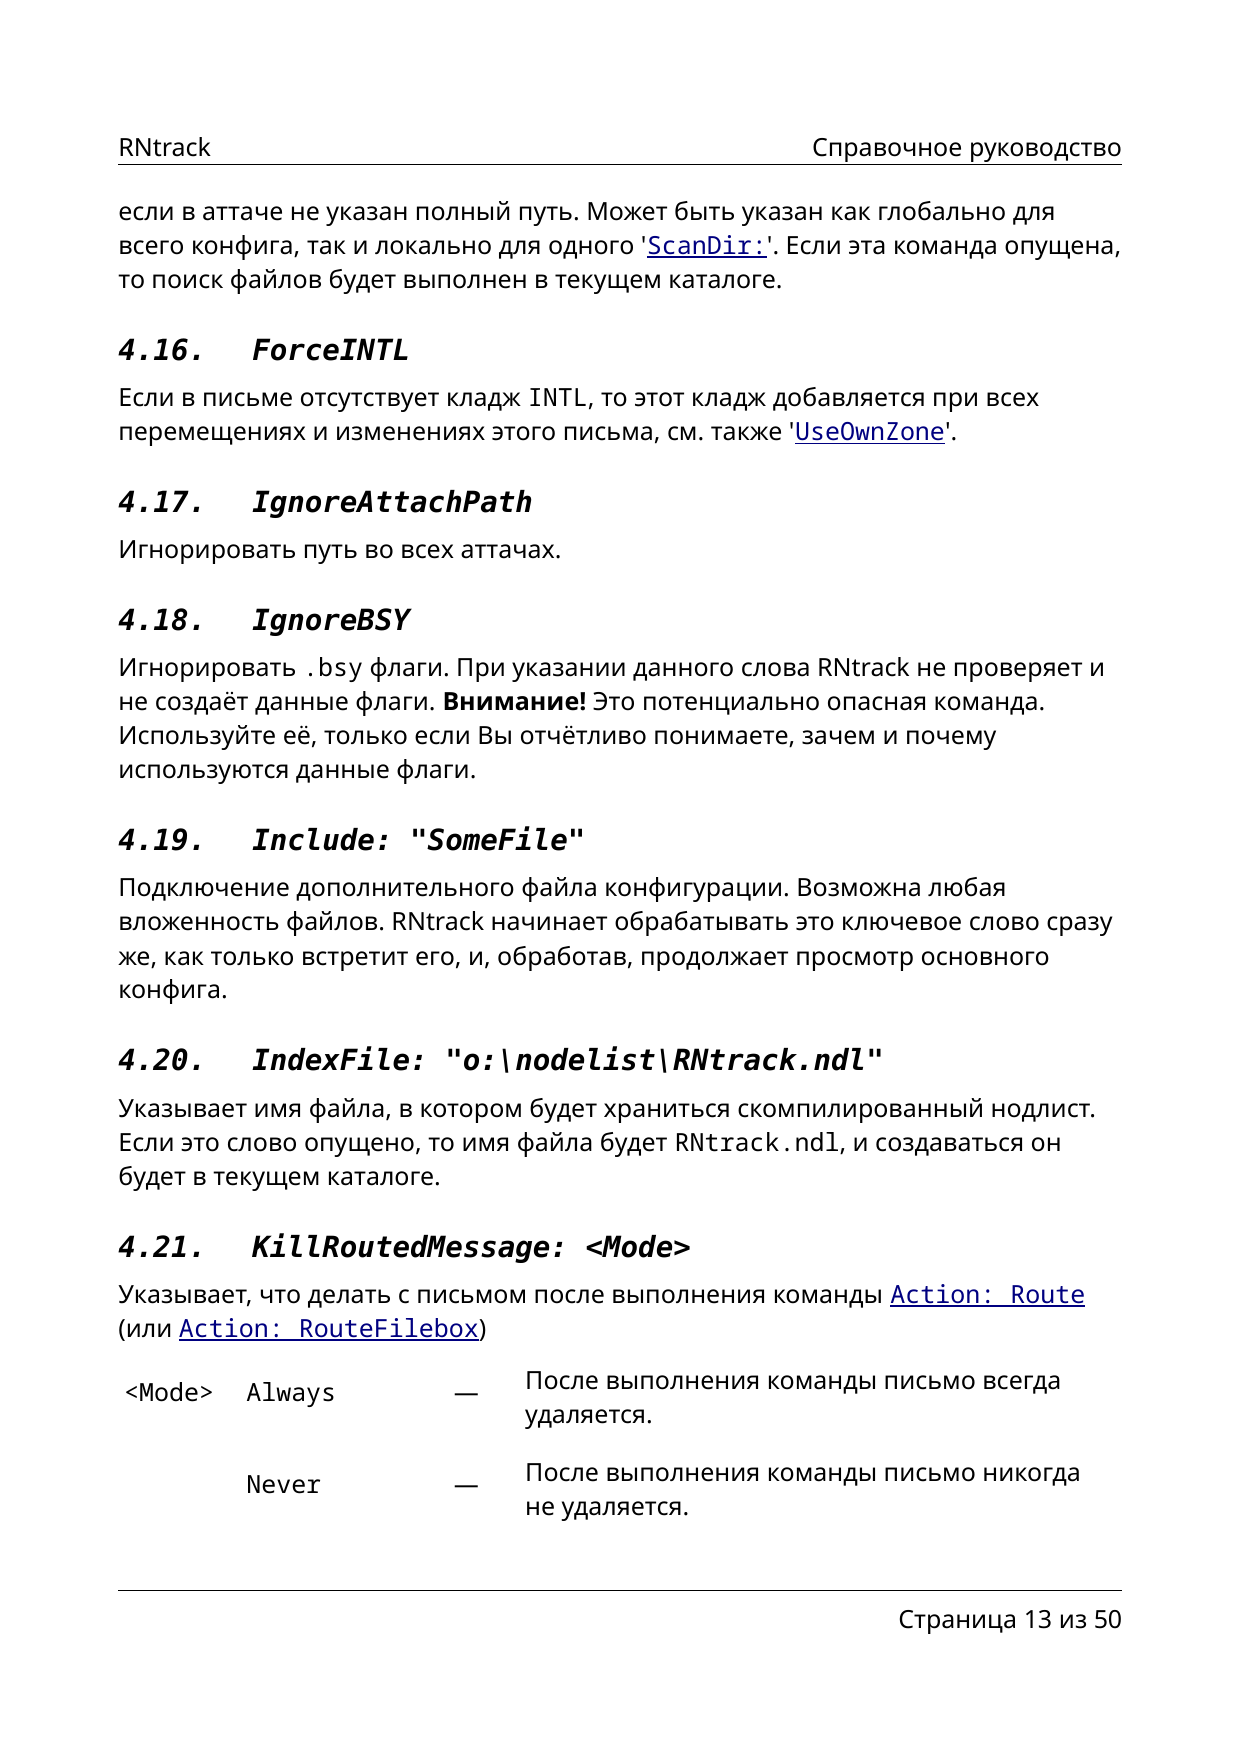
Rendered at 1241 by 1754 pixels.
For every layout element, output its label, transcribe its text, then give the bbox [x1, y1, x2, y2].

text если в аттаче не указан полный путь. Может быть указан как глобально для всего конфига, так и локально для одного 'ScanDir:'. Если эта команда опущена, то поиск файлов будет выполнен в текущем каталоге. [118, 193, 1122, 296]
table_cell [118, 1449, 240, 1541]
table_cell После выполнения команды письмо никогда не удаляется. [519, 1449, 1122, 1541]
text Указывает, что делать с письмом после выполнения команды Action: Route (или Action: RouteFilebox) [118, 1276, 1122, 1344]
table_header Always [240, 1357, 413, 1449]
text Подключение дополнительного файла конфигурации. Возможна любая вложенность файлов. RNtrack начинает обрабатывать это ключевое слово сразу же, как только встретит его, и, обработав, продолжает просмотр основного конфига. [118, 870, 1122, 1006]
text Если в письме отсутствует кладж INTL, то этот кладж добавляется при всех перемещениях и изменениях этого письма, см. также 'UseOwnZone'. [118, 380, 1122, 448]
table_header <Mode> [118, 1357, 240, 1449]
text Игнорировать .bsy флаги. При указании данного слова RNtrack не проверяет и не создаёт данные флаги. Внимание! Это потенциально опасная команда. Используйте её, только если Вы отчётливо понимаете, зачем и почему используются данные флаги. [118, 650, 1122, 786]
table_cell Never [240, 1449, 413, 1541]
subtitle IgnoreAttachPath [118, 485, 1122, 519]
subtitle IgnoreBSY [118, 603, 1122, 637]
text Указывает имя файла, в котором будет храниться скомпилированный нодлист. Если это слово опущено, то имя файла будет RNtrack.ndl, и создаваться он будет в текущем каталоге. [118, 1090, 1122, 1192]
table_header — [413, 1357, 519, 1449]
subtitle KillRoutedMessage: <Mode> [118, 1230, 1122, 1264]
subtitle ForceINTL [118, 333, 1122, 367]
text Игнорировать путь во всех аттачах. [118, 532, 1122, 566]
subtitle Include: "SomeFile" [118, 823, 1122, 857]
table_header После выполнения команды письмо всегда удаляется. [519, 1357, 1122, 1449]
subtitle IndexFile: "o:\nodelist\RNtrack.ndl" [118, 1044, 1122, 1078]
table_cell — [413, 1449, 519, 1541]
